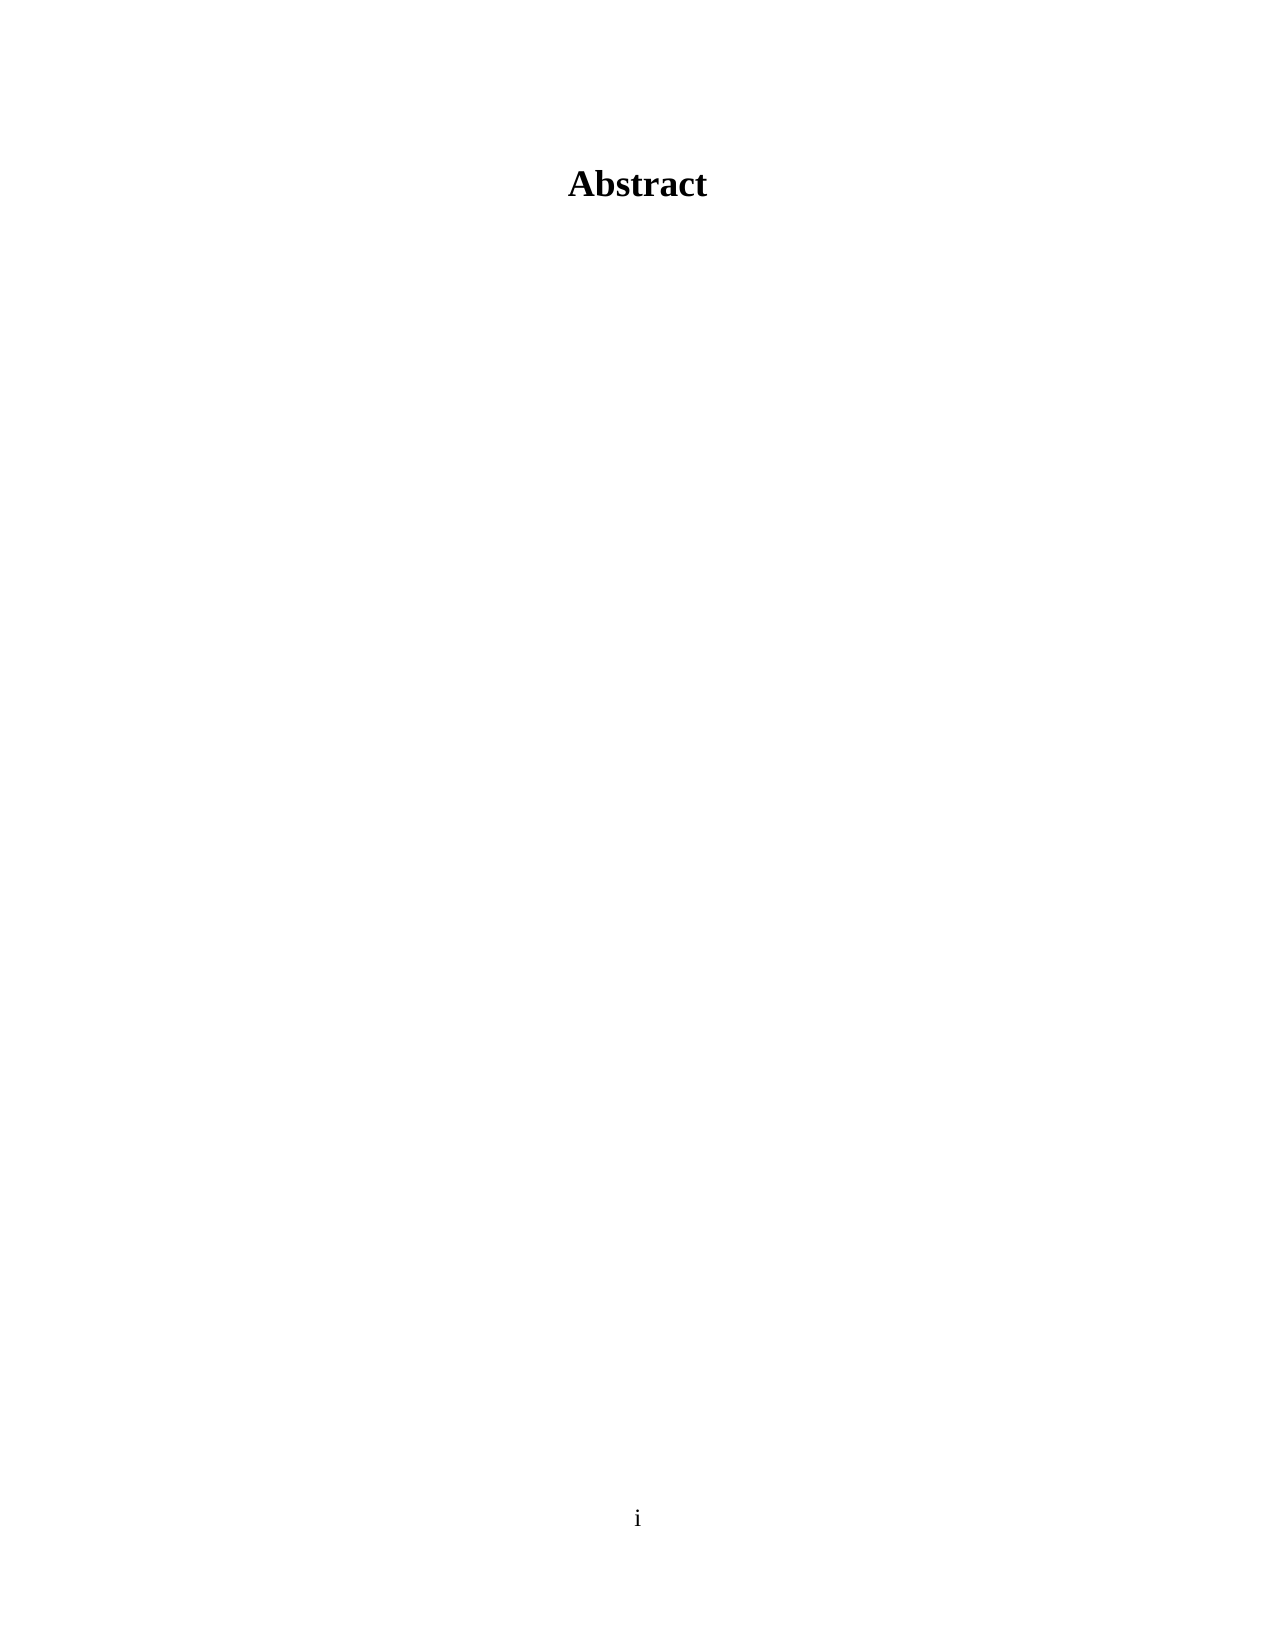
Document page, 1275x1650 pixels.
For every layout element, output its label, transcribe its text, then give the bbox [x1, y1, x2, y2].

text Abstract [118, 161, 1157, 204]
